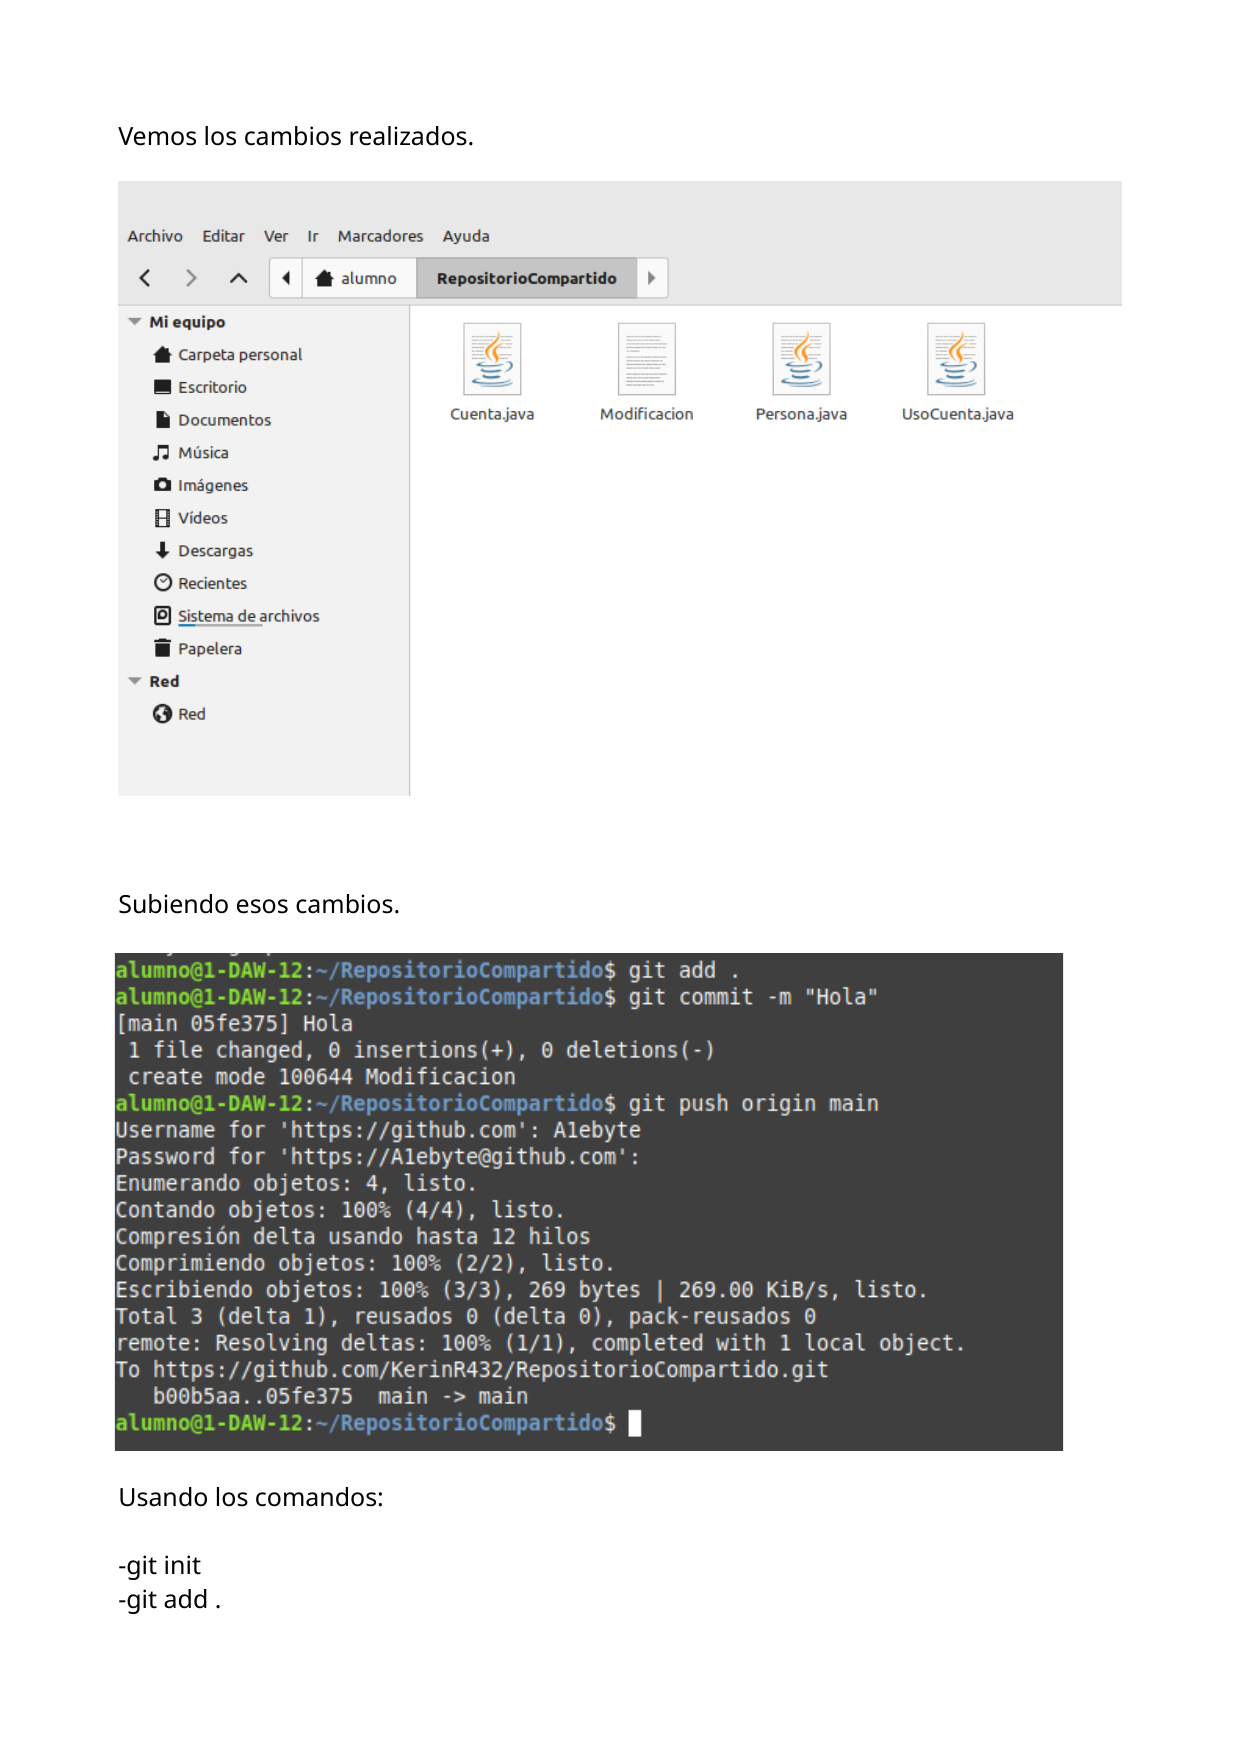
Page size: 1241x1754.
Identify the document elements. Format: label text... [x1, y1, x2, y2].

picture [114, 953, 1064, 1451]
text -git init [118, 1547, 1122, 1582]
text Usando los comandos: [118, 1479, 1122, 1547]
text Vemos los cambios realizados. [118, 118, 1122, 152]
picture [118, 181, 1123, 796]
text -git add . [118, 1582, 1122, 1616]
text Subiendo esos cambios. [118, 887, 1122, 921]
